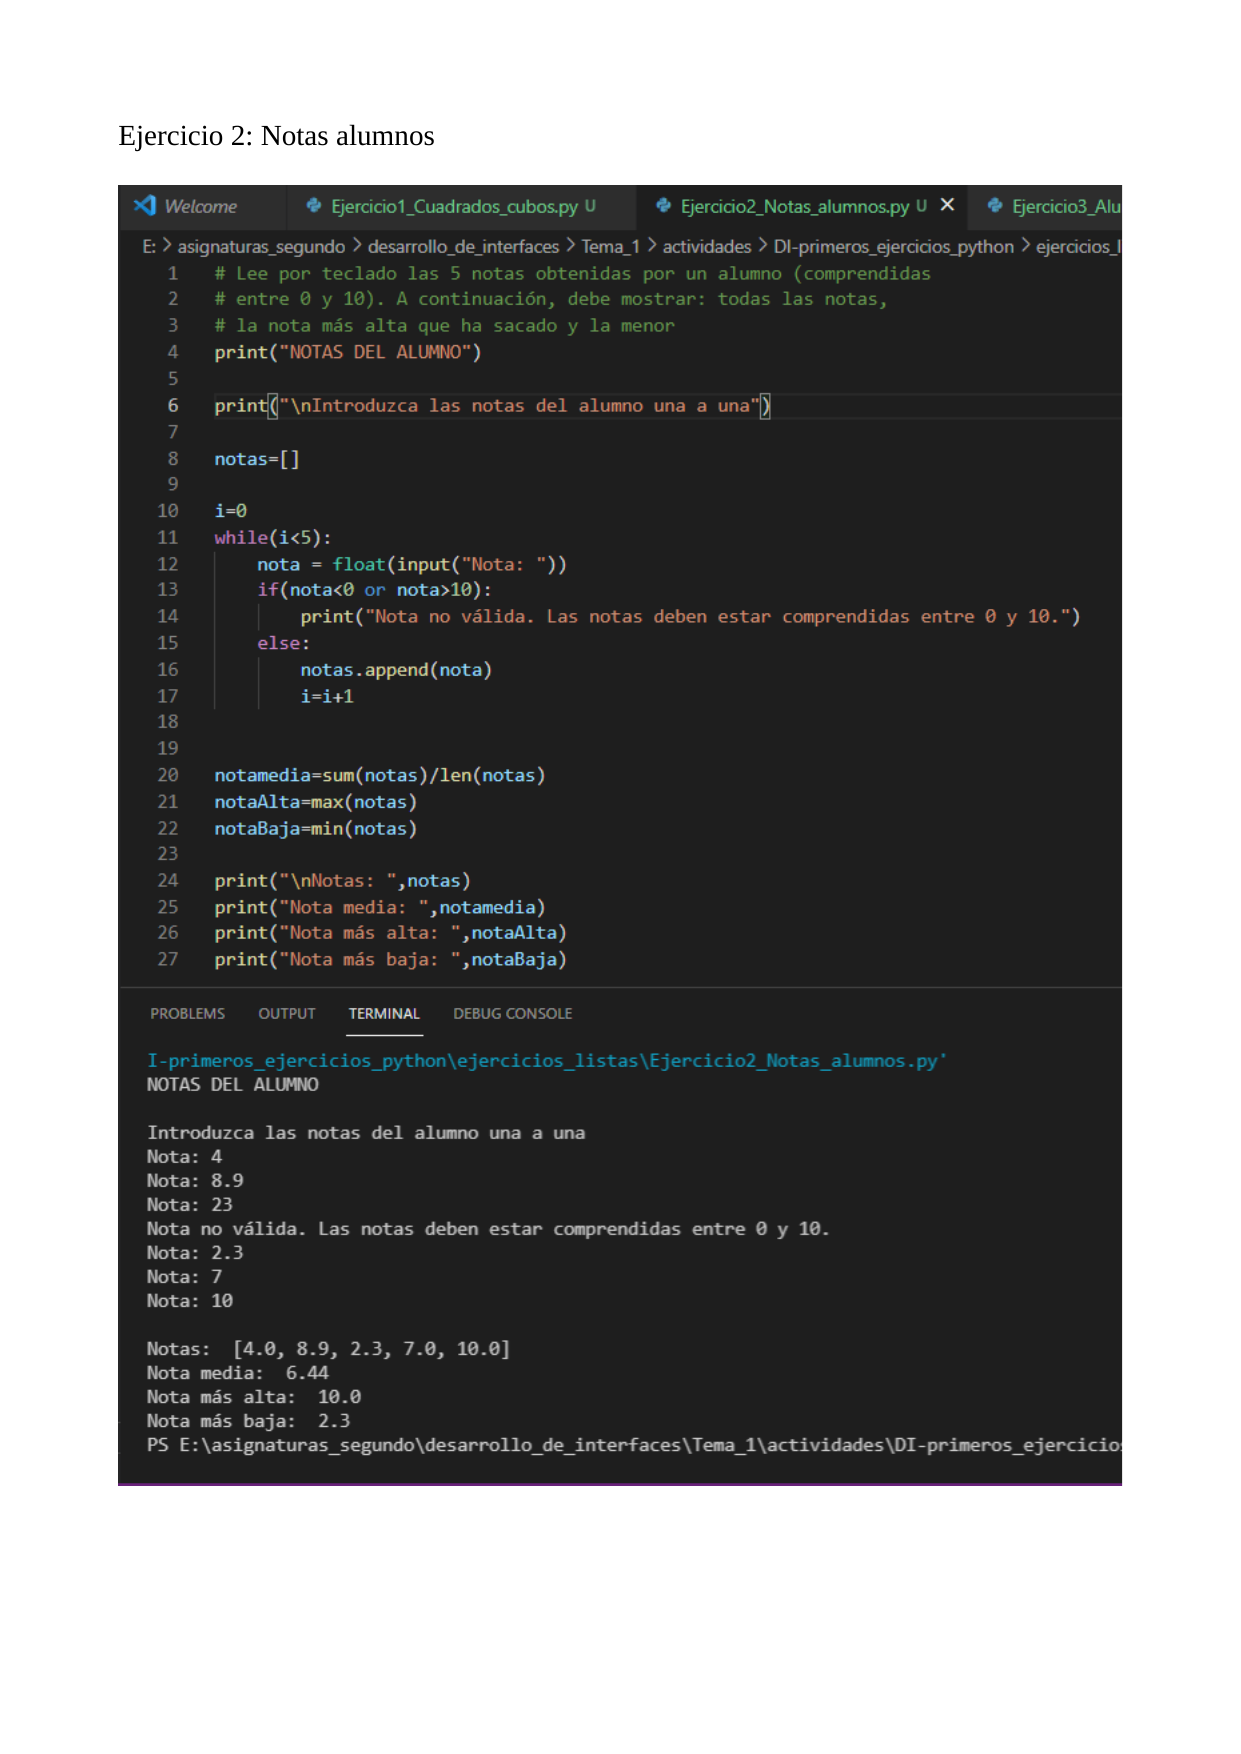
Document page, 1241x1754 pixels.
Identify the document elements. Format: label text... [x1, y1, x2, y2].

text Ejercicio 2: Notas alumnos [118, 118, 1122, 152]
picture [118, 185, 1123, 1486]
